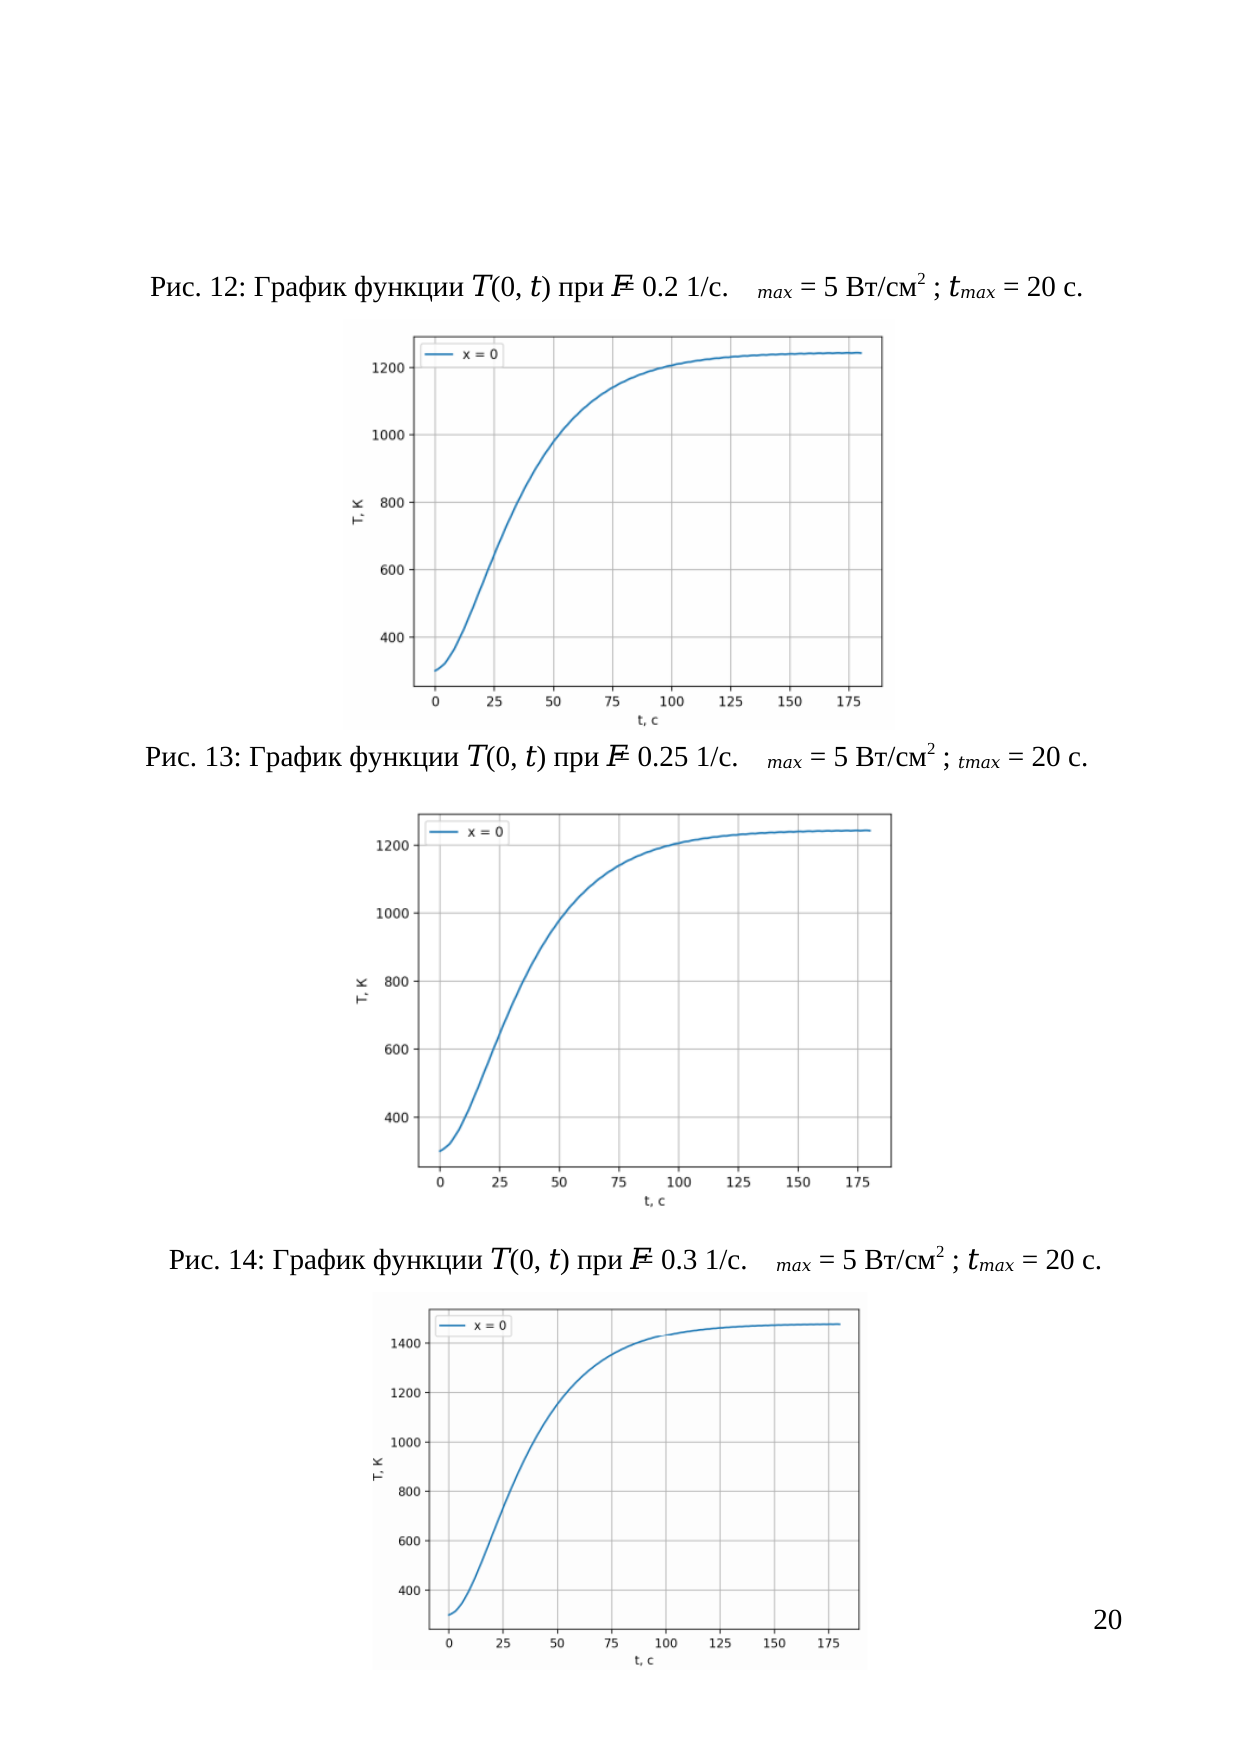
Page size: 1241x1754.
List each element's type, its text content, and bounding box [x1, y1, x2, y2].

text Рис. 14: График функции 𝑇(0, 𝑡) при 𝜈 = 0.3 1/с. 𝐹𝑚𝑎𝑥 = 5 Вт/см2 ; 𝑡𝑚𝑎𝑥 = 20 с. [118, 789, 1122, 1275]
text Рис. 12: График функции 𝑇(0, 𝑡) при 𝜈 = 0.2 1/с. 𝐹𝑚𝑎𝑥 = 5 Вт/см2 ; 𝑡𝑚𝑎𝑥 = 20 с. [118, 118, 1122, 303]
picture [340, 788, 900, 1212]
picture [372, 1292, 868, 1670]
picture [343, 319, 896, 730]
text Рис. 15: График функции 𝑇(0, 𝑡) при 𝜈 = 0.35 1/с. 𝐹𝑚𝑎𝑥 = 5 Вт/см2 ; 𝑡𝑚𝑎𝑥 = 20 с. [868, 1292, 1122, 1527]
text Рис. 13: График функции 𝑇(0, 𝑡) при 𝜈 = 0.25 1/с. 𝐹𝑚𝑎𝑥 = 5 Вт/см2 ; 𝑡𝑚𝑎𝑥 = 20 с. [118, 319, 1122, 772]
text Рис. 15: График функции 𝑇(0, 𝑡) при 𝜈 = 0.35 1/с. 𝐹𝑚𝑎𝑥 = 5 Вт/см2 ; 𝑡𝑚𝑎𝑥 = 20 с. [118, 1292, 372, 1527]
